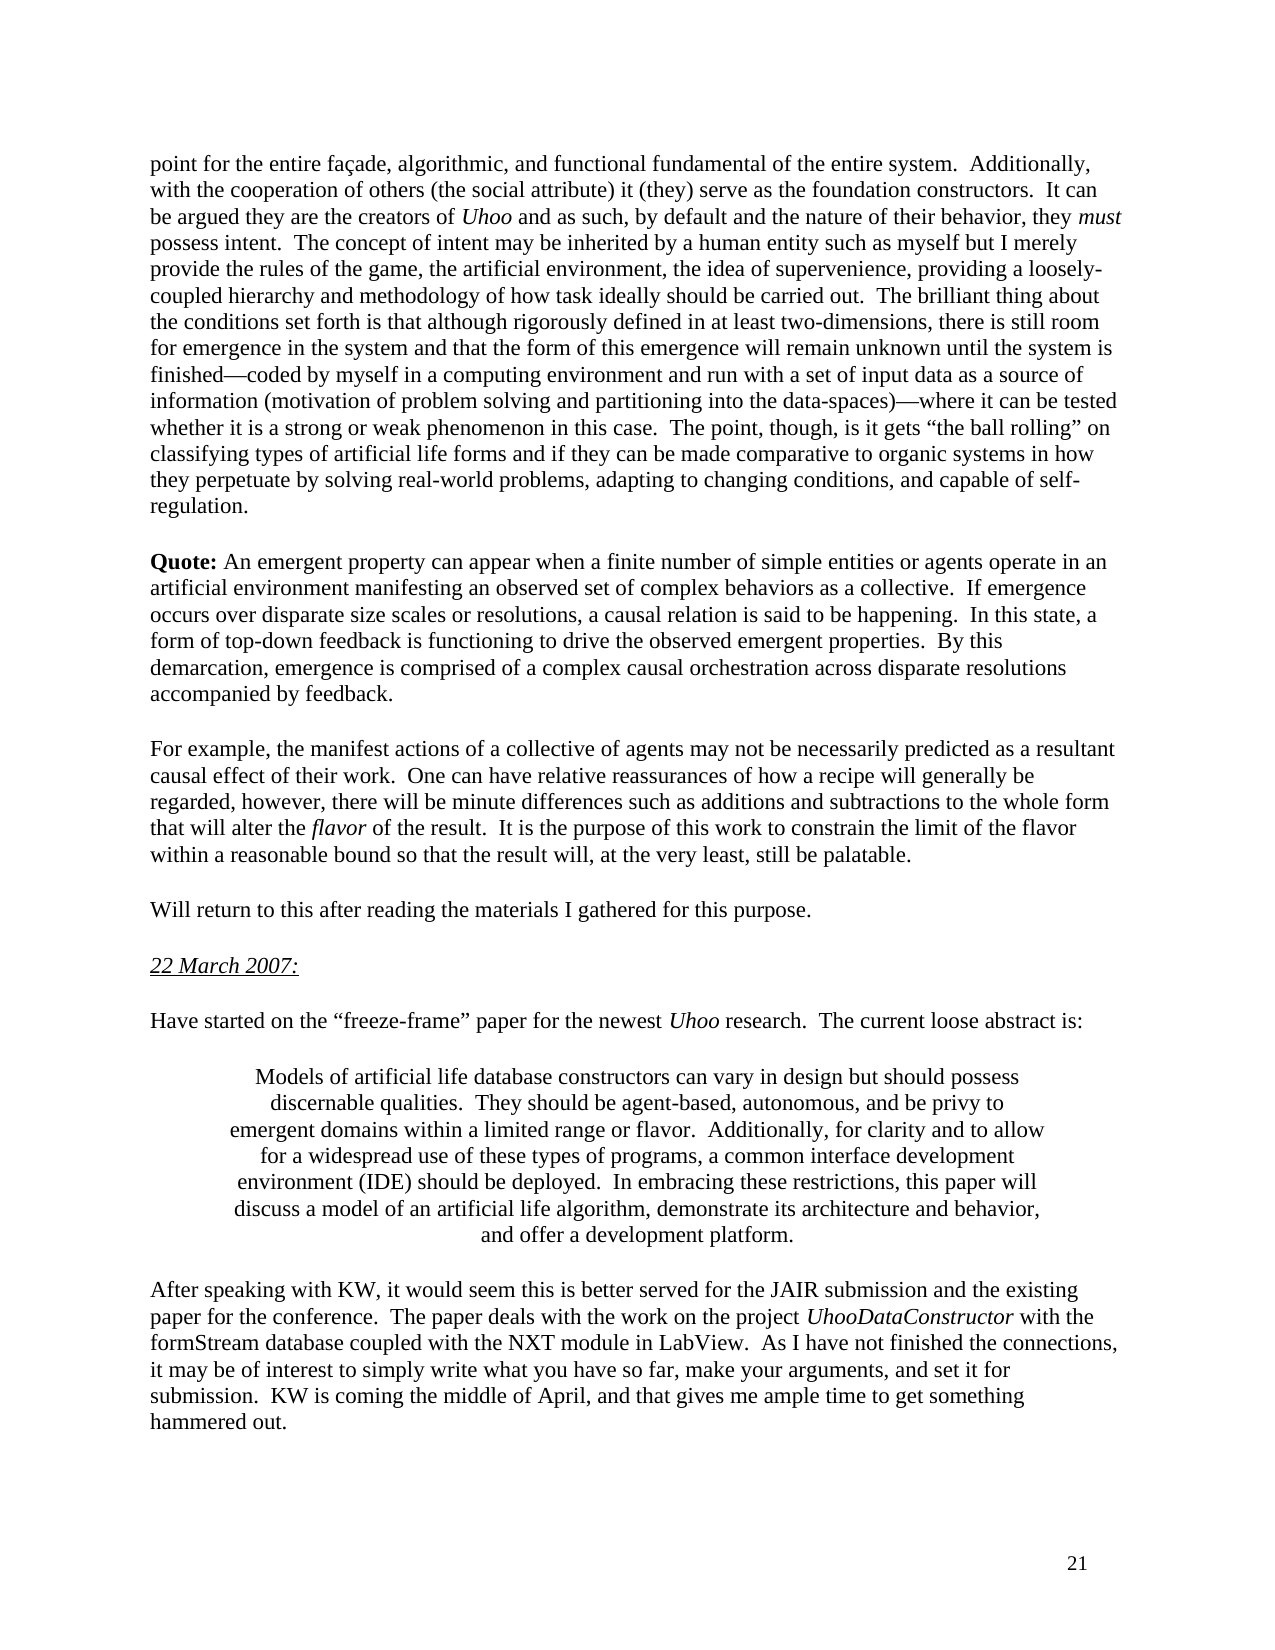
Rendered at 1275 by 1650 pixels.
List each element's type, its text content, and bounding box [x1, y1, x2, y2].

text 22 March 2007: [150, 952, 1125, 978]
text Models of artificial life database constructors can vary in design but should possess discernable qualities. They should be agent-based, autonomous, and be privy to emergent domains within a limited range or flavor. Additionally, for clarity and to allow for a widespread use of these types of programs, a common interface development environment (IDE) should be deployed. In embracing these restrictions, this paper will discuss a model of an artificial life algorithm, demonstrate its architecture and behavior, and offer a development platform. [225, 1063, 1050, 1247]
text After speaking with KW, it would seem this is better served for the JAIR submission and the existing paper for the conference. The paper deals with the work on the project UhooDataConstructor with the formStream database coupled with the NXT module in LabView. As I have not finished the connections, it may be of interest to simply write what you have so far, make your arguments, and set it for submission. KW is coming the middle of April, and that gives me ample time to get something hammered out. [150, 1277, 1125, 1435]
text Have started on the “freeze-frame” paper for the newest Uhoo research. The current loose abstract is: [150, 1007, 1125, 1034]
text point for the entire façade, algorithmic, and functional fundamental of the entire system. Additionally, with the cooperation of others (the social attribute) it (they) serve as the foundation constructors. It can be argued they are the creators of Uhoo and as such, by default and the nature of their behavior, they must possess intent. The concept of intent may be inherited by a human entity such as myself but I merely provide the rules of the game, the artificial environment, the idea of supervenience, providing a loosely-coupled hierarchy and methodology of how task ideally should be carried out. The brilliant thing about the conditions set forth is that although rigorously defined in at least two-dimensions, there is still room for emergence in the system and that the form of this emergence will remain unknown until the system is finished—coded by myself in a computing environment and run with a set of input data as a source of information (motivation of problem solving and partitioning into the data-spaces)—where it can be tested whether it is a strong or weak phenomenon in this case. The point, though, is it gets “the ball rolling” on classifying types of artificial life forms and if they can be made comparative to organic systems in how they perpetuate by solving real-world problems, adapting to changing conditions, and capable of self-regulation. [150, 150, 1125, 519]
text Will return to this after reading the materials I gathered for this purpose. [150, 896, 1125, 923]
text For example, the manifest actions of a collective of agents may not be necessarily predicted as a resultant causal effect of their work. One can have relative reassurances of how a recipe will generally be regarded, however, there will be minute differences such as additions and subtractions to the whole form that will alter the flavor of the result. It is the purpose of this work to constrain the limit of the flavor within a reasonable bound so that the result will, at the very least, still be palatable. [150, 735, 1125, 867]
text Quote: An emergent property can appear when a finite number of simple entities or agents operate in an artificial environment manifesting an observed set of complex behaviors as a collective. If emergence occurs over disparate size scales or resolutions, a causal relation is said to be happening. In this state, a form of top-down feedback is functioning to drive the observed emergent properties. By this demarcation, emergence is comprised of a complex causal orchestration across disparate resolutions accompanied by feedback. [150, 548, 1125, 706]
